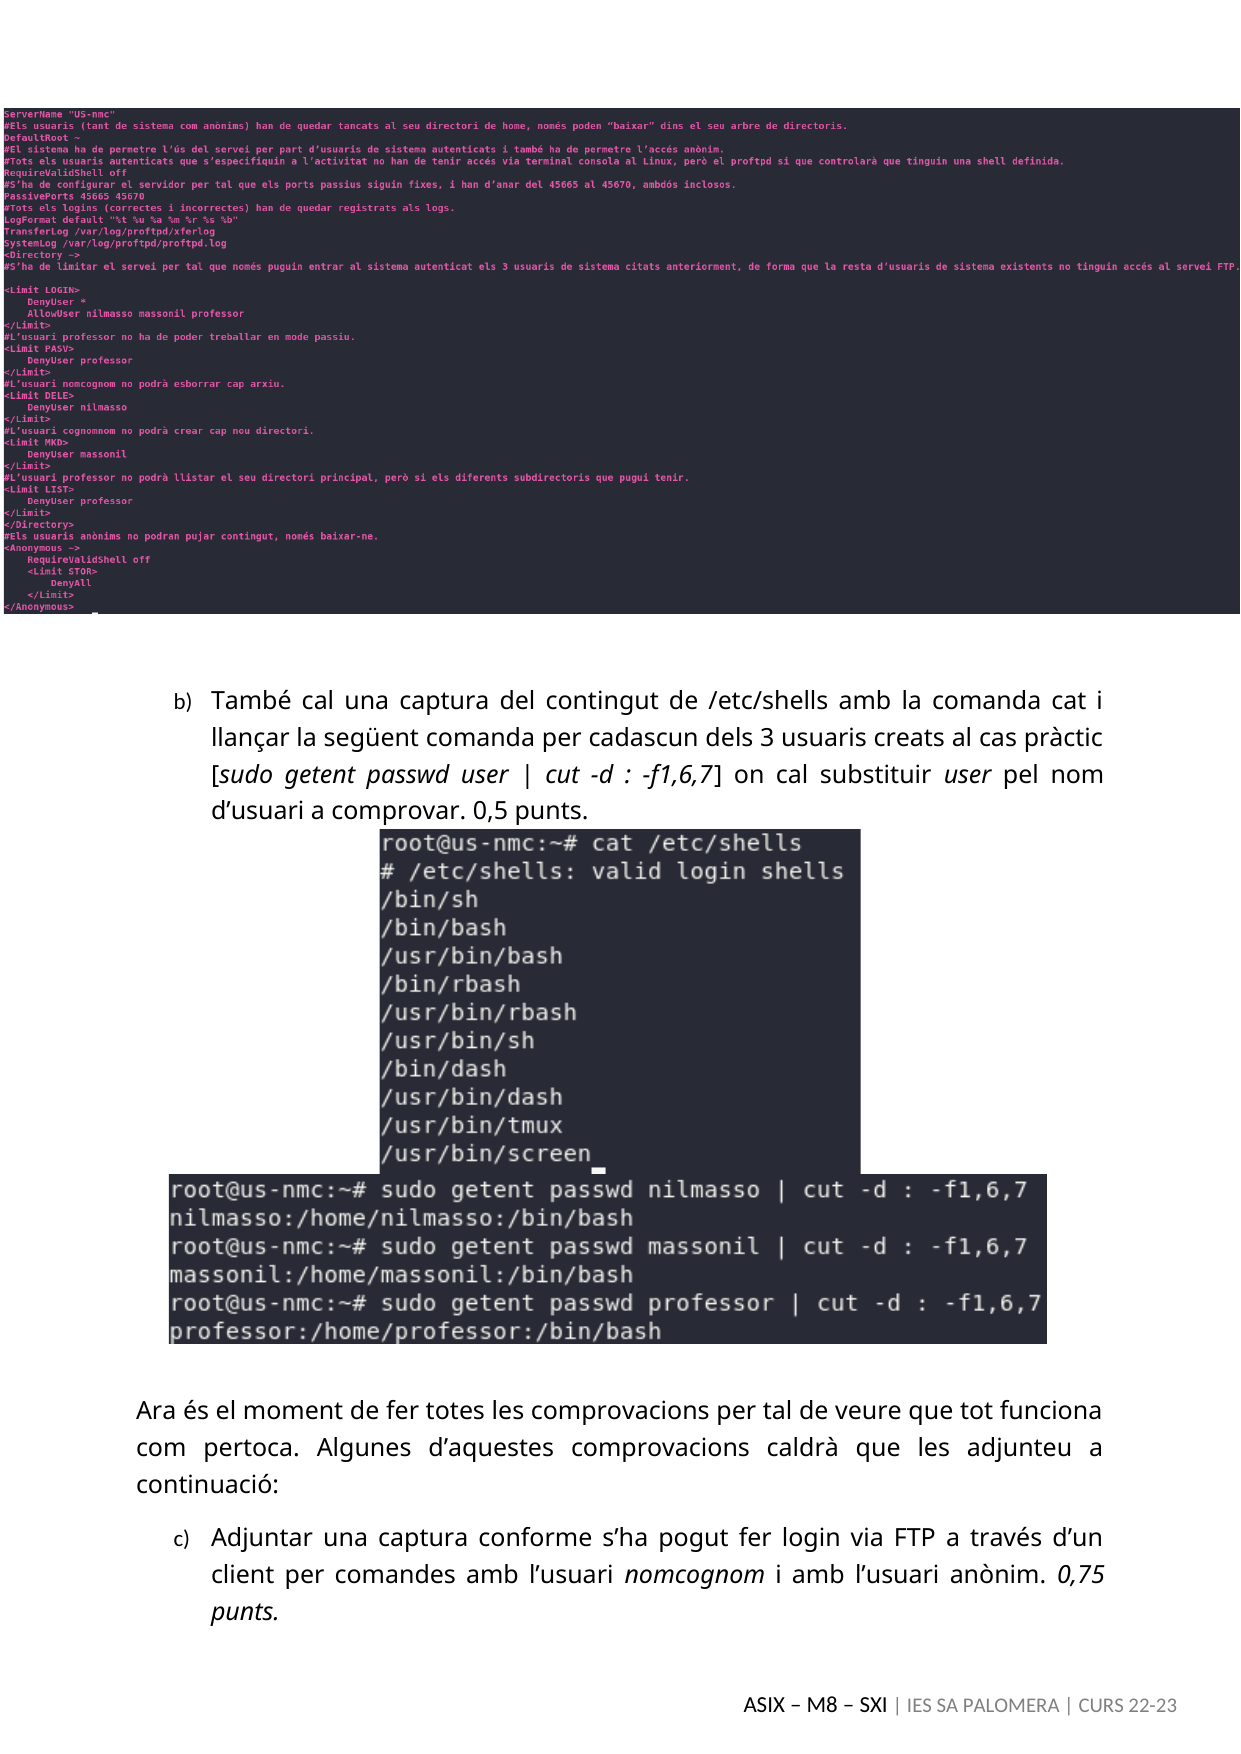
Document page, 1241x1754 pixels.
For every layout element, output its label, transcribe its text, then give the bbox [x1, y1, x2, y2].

text Ara és el moment de fer totes les comprovacions per tal de veure que tot funciona com pertoca. Algunes d’aquestes comprovacions caldrà que les adjunteu a continuació: [136, 1393, 1104, 1501]
picture [3, 108, 1240, 614]
list Adjuntar una captura conforme s’ha pogut fer login via FTP a través d’un client per comandes amb l’usuari nomcognom i amb l’usuari anònim. 0,75 punts. [173, 1520, 1104, 1628]
list També cal una captura del contingut de /etc/shells amb la comanda cat i llançar la següent comanda per cadascun dels 3 usuaris creats al cas pràctic [sudo getent passwd user | cut -d : -f1,6,7] on cal substituir user pel nom d’usuari a comprovar. 0,5 punts. [173, 683, 1104, 827]
picture [168, 829, 1047, 1344]
